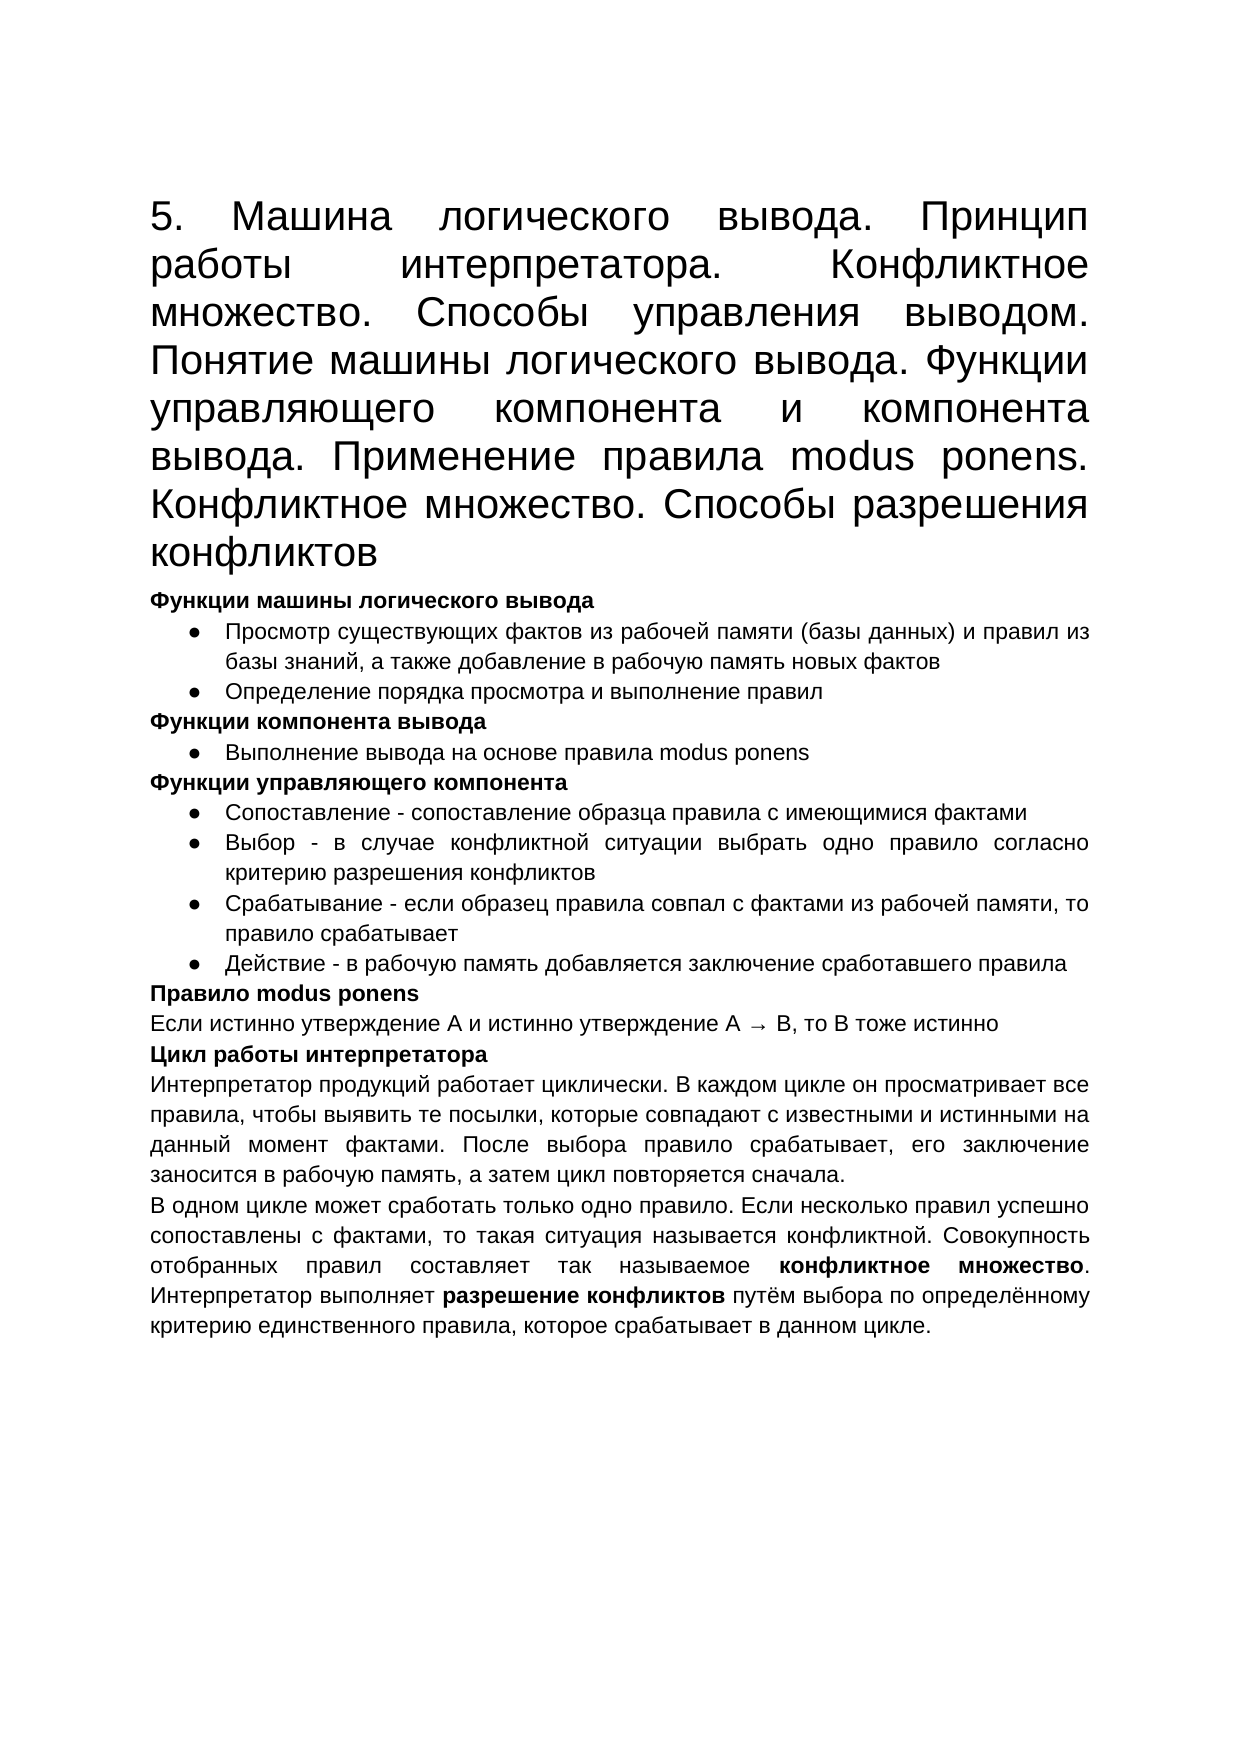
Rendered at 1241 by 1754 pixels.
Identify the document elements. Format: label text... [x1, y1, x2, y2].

text Цикл работы интерпретатора [150, 1041, 1090, 1067]
text Функции компонента вывода [150, 708, 1090, 735]
list Сопоставление - сопоставление образца правила с имеющимися фактами [187, 799, 1090, 825]
subtitle 5. Машина логического вывода. Принцип работы интерпретатора. Конфликтное множество. Способы управления выводом. Понятие машины логического вывода. Функции управляющего компонента и компонента вывода. Применение правила modus ponens. Конфликтное множество. Способы разрешения конфликтов [150, 192, 1090, 575]
list Выбор - в случае конфликтной ситуации выбрать одно правило согласно критерию разрешения конфликтов [187, 829, 1090, 886]
text В одном цикле может сработать только одно правило. Если несколько правил успешно сопоставлены с фактами, то такая ситуация называется конфликтной. Совокупность отобранных правил составляет так называемое конфликтное множество. Интерпретатор выполняет разрешение конфликтов путём выбора по определённому критерию единственного правила, которое срабатывает в данном цикле. [150, 1192, 1090, 1339]
list Срабатывание - если образец правила совпал с фактами из рабочей памяти, то правило срабатывает [187, 889, 1090, 946]
list Действие - в рабочую память добавляется заключение сработавшего правила [187, 950, 1090, 976]
text Правило modus ponens [150, 980, 1090, 1007]
text Функции машины логического вывода [150, 587, 1090, 614]
list Выполнение вывода на основе правила modus ponens [187, 738, 1090, 765]
list Просмотр существующих фактов из рабочей памяти (базы данных) и правил из базы знаний, а также добавление в рабочую память новых фактов [187, 618, 1090, 674]
text Интерпретатор продукций работает циклически. В каждом цикле он просматривает все правила, чтобы выявить те посылки, которые совпадают с известными и истинными на данный момент фактами. После выбора правило срабатывает, его заключение заносится в рабочую память, а затем цикл повторяется сначала. [150, 1071, 1090, 1188]
text Функции управляющего компонента [150, 769, 1090, 795]
list Определение порядка просмотра и выполнение правил [187, 678, 1090, 704]
text Если истинно утверждение A и истинно утверждение A → B, то B тоже истинно [150, 1010, 1090, 1037]
